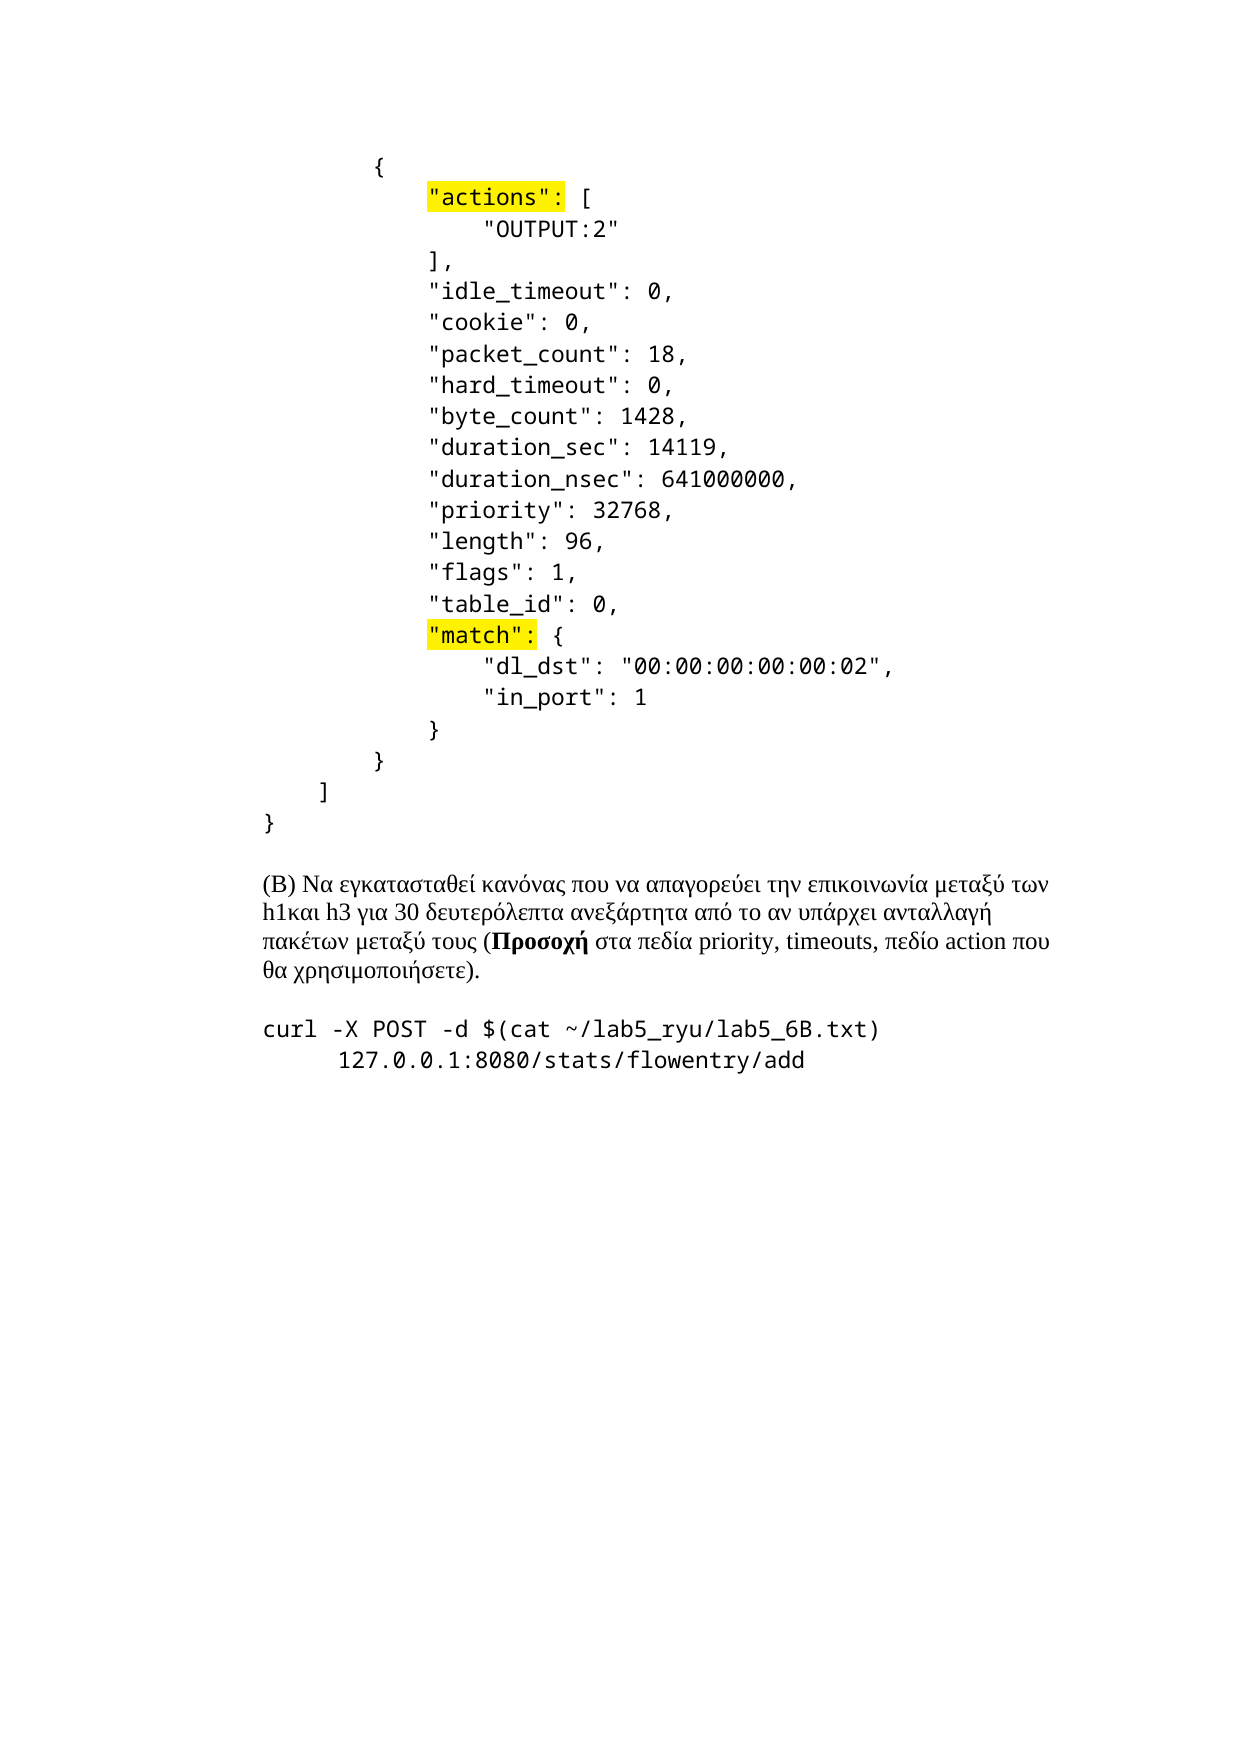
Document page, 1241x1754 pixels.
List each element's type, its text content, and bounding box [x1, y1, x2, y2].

text } [262, 744, 1053, 775]
text "cookie": 0, [262, 306, 1053, 337]
text "duration_sec": 14119, [262, 431, 1053, 462]
text "idle_timeout": 0, [262, 275, 1053, 306]
text "in_port": 1 [262, 681, 1053, 712]
text ], [262, 244, 1053, 275]
text "OUTPUT:2" [262, 212, 1053, 244]
text curl -X POST -d $(cat ~/lab5_ryu/lab5_6B.txt) 127.0.0.1:8080/stats/flowentry/add [262, 1012, 1053, 1075]
text } [262, 712, 1053, 744]
text "actions": [ [262, 181, 1053, 212]
text "match": { [262, 619, 1053, 650]
text "flags": 1, [262, 556, 1053, 587]
text "duration_nsec": 641000000, [262, 462, 1053, 494]
text } [262, 806, 1053, 837]
text "byte_count": 1428, [262, 400, 1053, 431]
text ] [262, 775, 1053, 806]
text "hard_timeout": 0, [262, 369, 1053, 400]
text "table_id": 0, [262, 587, 1053, 619]
text "packet_count": 18, [262, 337, 1053, 369]
text "dl_dst": "00:00:00:00:00:02", [262, 650, 1053, 681]
text "priority": 32768, [262, 494, 1053, 525]
text { [262, 150, 1053, 181]
text (B) Να εγκατασταθεί κανόνας που να απαγορεύει την επικοινωνία μεταξύ των h1και h3 για 30 δευτερόλεπτα ανεξάρτητα από το αν υπάρχει ανταλλαγή πακέτων μεταξύ τους (Προσοχή στα πεδία priority, timeouts, πεδίο action που θα χρησιμοποιήσετε). [262, 869, 1053, 984]
text "length": 96, [262, 525, 1053, 556]
